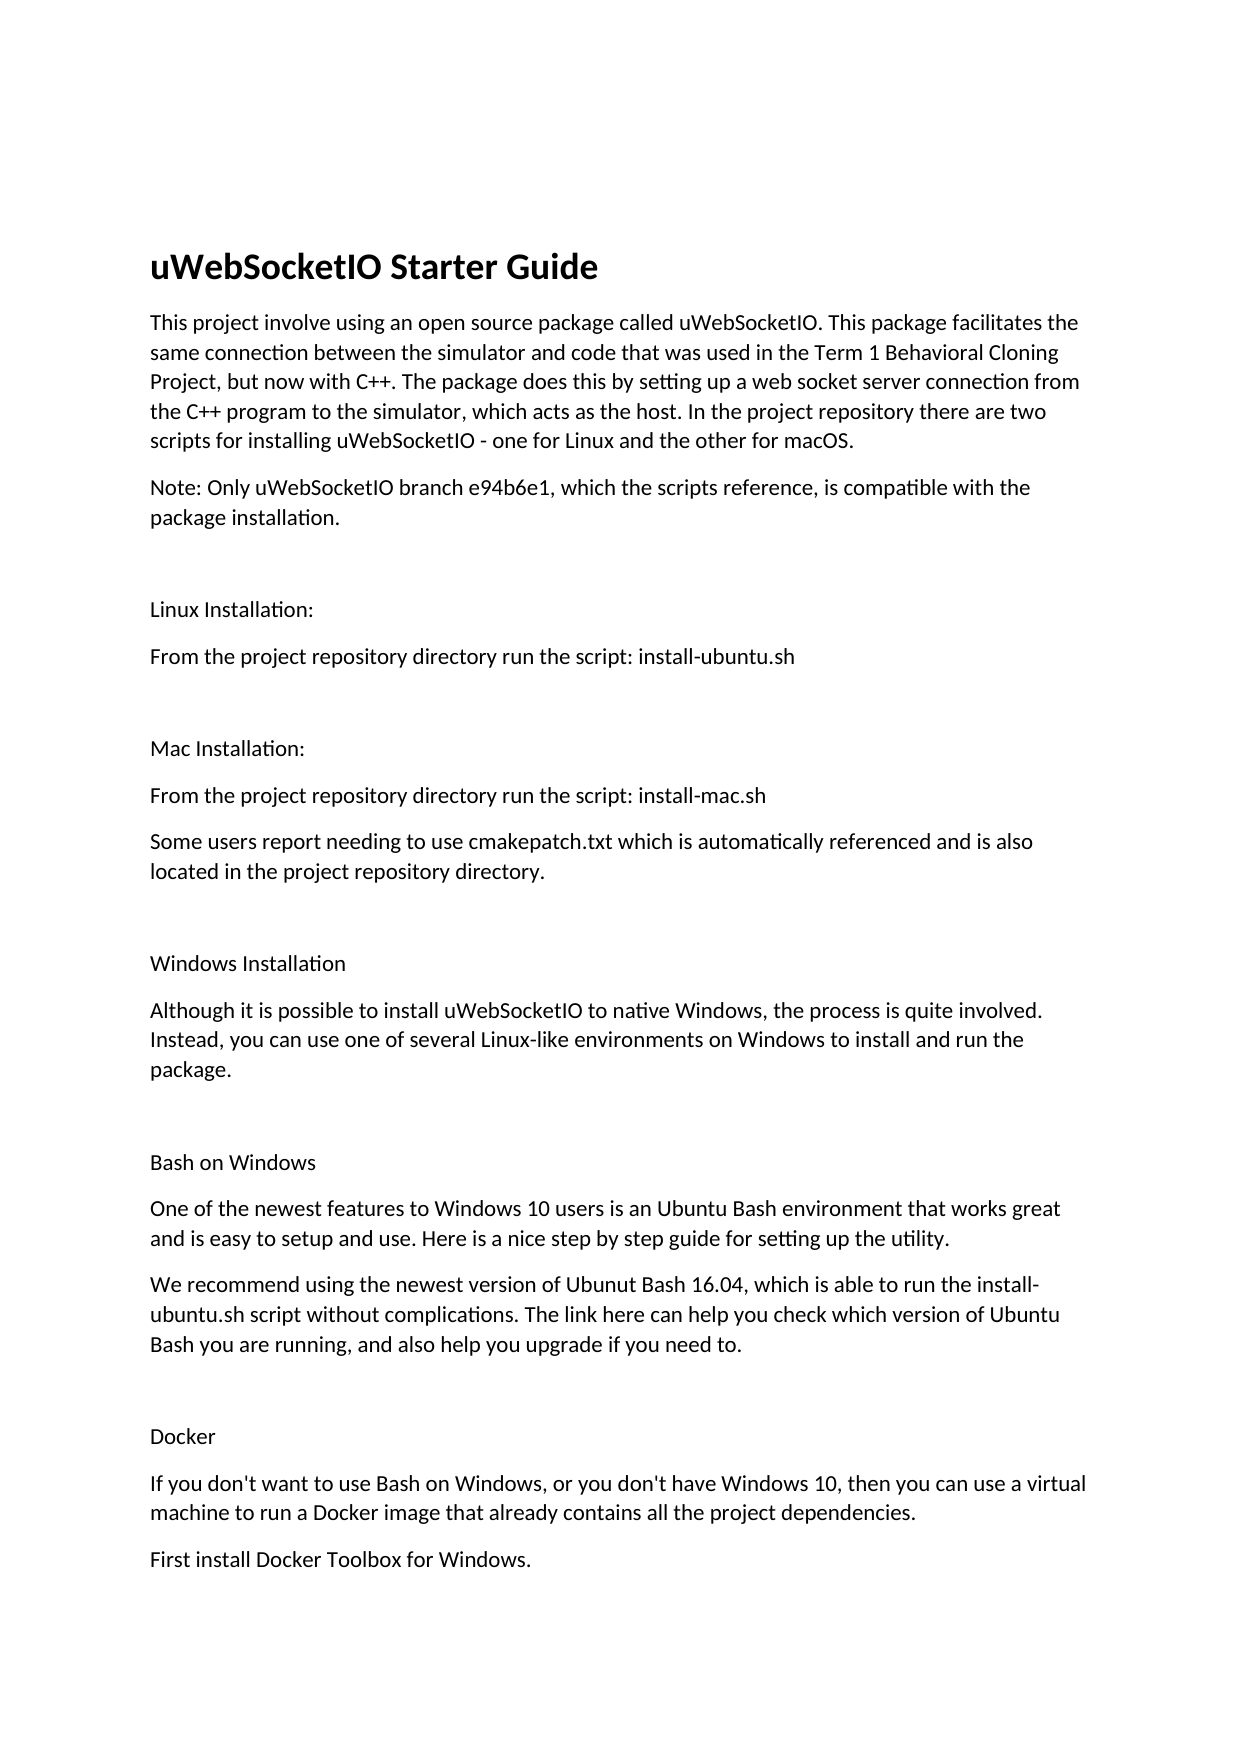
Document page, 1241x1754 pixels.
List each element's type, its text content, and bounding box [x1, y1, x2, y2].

text Docker [150, 1422, 1090, 1451]
text Although it is possible to install uWebSocketIO to native Windows, the process is quite involved. Instead, you can use one of several Linux-like environments on Windows to install and run the package. [150, 996, 1090, 1083]
text We recommend using the newest version of Ubunut Bash 16.04, which is able to run the install-ubuntu.sh script without complications. The link here can help you check which version of Ubuntu Bash you are running, and also help you upgrade if you need to. [150, 1270, 1090, 1358]
text From the project repository directory run the script: install-mac.sh [150, 781, 1090, 809]
text Windows Installation [150, 949, 1090, 978]
text Bash on Windows [150, 1148, 1090, 1176]
text uWebSocketIO Starter Guide [150, 243, 1090, 288]
text Linux Installation: [150, 595, 1090, 623]
text One of the newest features to Windows 10 users is an Ubuntu Bash environment that works great and is easy to setup and use. Here is a nice step by step guide for setting up the utility. [150, 1194, 1090, 1252]
text This project involve using an open source package called uWebSocketIO. This package facilitates the same connection between the simulator and code that was used in the Term 1 Behavioral Cloning Project, but now with C++. The package does this by setting up a web socket server connection from the C++ program to the simulator, which acts as the host. In the project repository there are two scripts for installing uWebSocketIO - one for Linux and the other for macOS. [150, 308, 1090, 455]
text First install Docker Toolbox for Windows. [150, 1545, 1090, 1573]
text Mac Installation: [150, 734, 1090, 762]
text Note: Only uWebSocketIO branch e94b6e1, which the scripts reference, is compatible with the package installation. [150, 473, 1090, 531]
text From the project repository directory run the script: install-ubuntu.sh [150, 642, 1090, 670]
text If you don't want to use Bash on Windows, or you don't have Windows 10, then you can use a virtual machine to run a Docker image that already contains all the project dependencies. [150, 1469, 1090, 1527]
text Some users report needing to use cmakepatch.txt which is automatically referenced and is also located in the project repository directory. [150, 827, 1090, 885]
